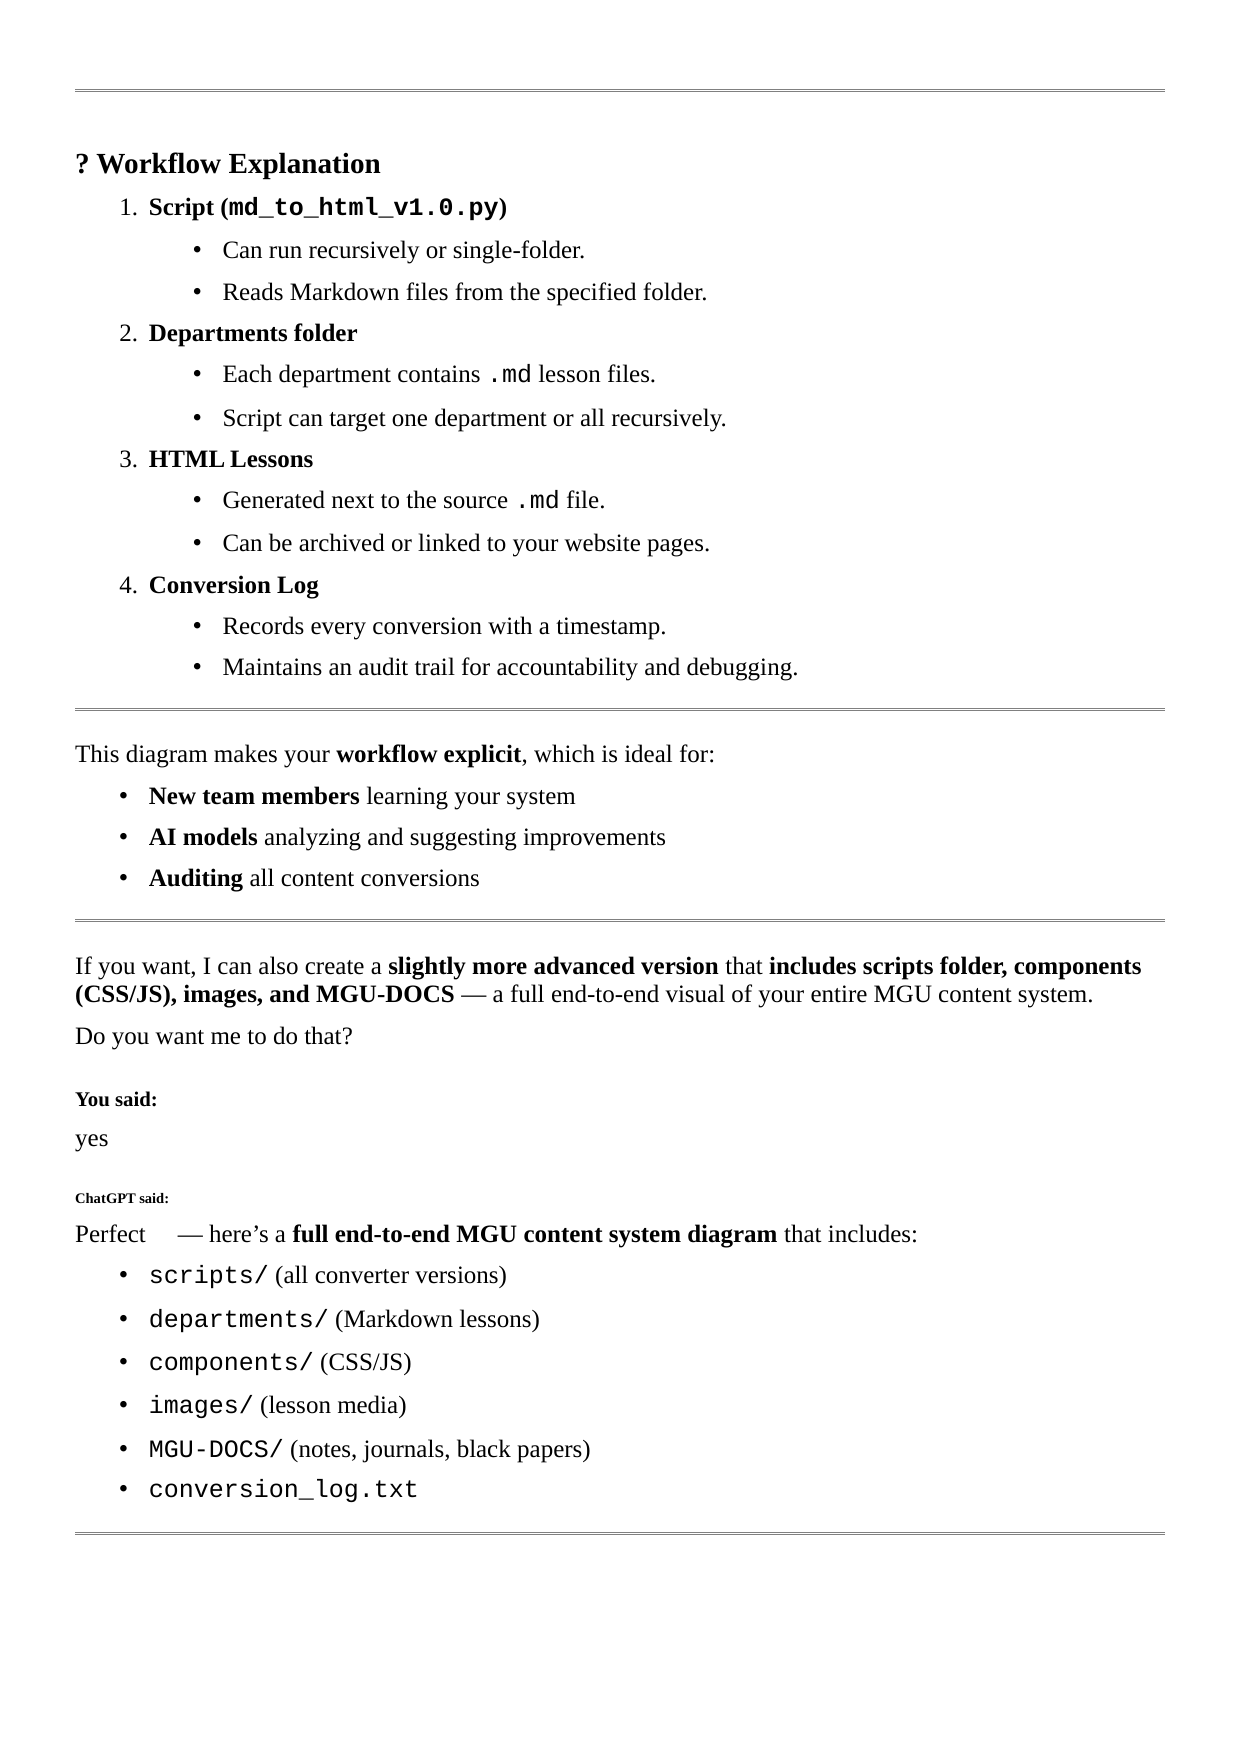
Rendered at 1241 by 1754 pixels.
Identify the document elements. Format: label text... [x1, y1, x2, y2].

list AI models analyzing and suggesting improvements [119, 822, 1165, 851]
list Script can target one department or all recursively. [193, 403, 1165, 431]
list MGU-DOCS/ (notes, journals, black papers) [119, 1434, 1165, 1464]
list Departments folder [119, 318, 1165, 347]
text Do you want me to do that? [75, 1021, 1165, 1049]
list departments/ (Markdown lessons) [119, 1304, 1165, 1334]
list Generated next to the source .md file. [193, 485, 1165, 516]
subtitle ChatGPT said: [75, 1190, 1165, 1207]
list Can be archived or linked to your website pages. [193, 528, 1165, 557]
text Perfect ✅ — here’s a full end-to-end MGU content system diagram that includes: [75, 1219, 1165, 1248]
list New team members learning your system [119, 781, 1165, 809]
list Can run recursively or single-folder. [193, 236, 1165, 264]
list Auditing all content conversions [119, 863, 1165, 892]
text This diagram makes your workflow explicit, which is ideal for: [75, 739, 1165, 768]
subtitle You said: [75, 1087, 1165, 1111]
list Maintains an audit trail for accountability and debugging. [193, 652, 1165, 681]
text If you want, I can also create a slightly more advanced version that includes scripts folder, components (CSS/JS), images, and MGU-DOCS — a full end-to-end visual of your entire MGU content system. [75, 951, 1165, 1008]
list Script (md_to_html_v1.0.py) [119, 192, 1165, 223]
text yes [75, 1123, 1165, 1152]
list images/ (lesson media) [119, 1390, 1165, 1421]
list Each department contains .md lesson files. [193, 359, 1165, 390]
list scripts/ (all converter versions) [119, 1260, 1165, 1291]
list Reads Markdown files from the specified folder. [193, 277, 1165, 306]
list HTML Lessons [119, 444, 1165, 473]
list conversion_log.txt [119, 1477, 1165, 1505]
list Records every conversion with a timestamp. [193, 611, 1165, 640]
list Conversion Log [119, 570, 1165, 598]
list components/ (CSS/JS) [119, 1347, 1165, 1378]
subtitle ? Workflow Explanation [75, 146, 1165, 180]
